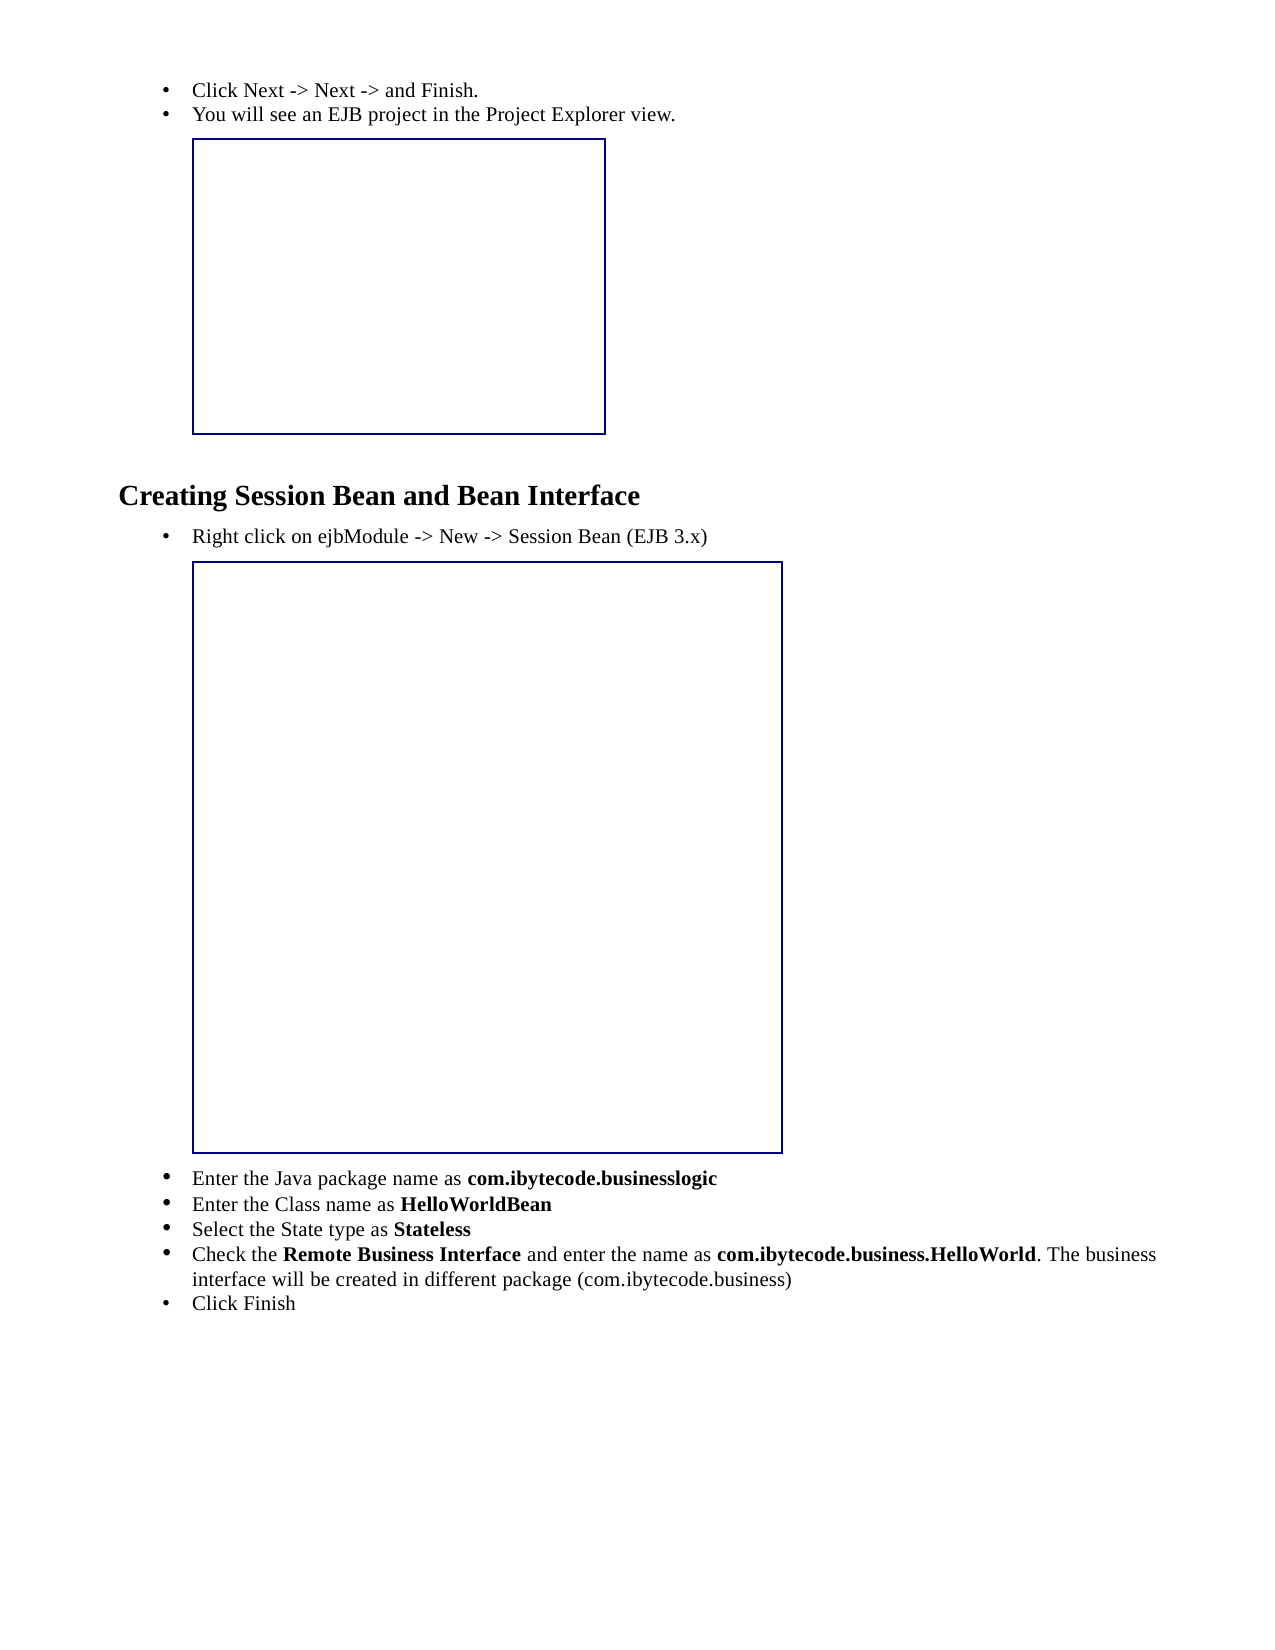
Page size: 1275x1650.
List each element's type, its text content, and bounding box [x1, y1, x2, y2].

list Enter the Java package name as com.ibytecode.businesslogic [162, 1166, 1157, 1191]
list Right click on ejbModule -> New -> Session Bean (EJB 3.x) [162, 524, 1157, 548]
list Check the Remote Business Interface and enter the name as com.ibytecode.business.HelloWorld. The business interface will be created in different package (com.ibytecode.business) [162, 1242, 1157, 1291]
list Click Next -> Next -> and Finish. [162, 78, 1157, 102]
list You will see an EJB project in the Project Explorer view. [162, 102, 1157, 126]
list Click Finish [162, 1291, 1157, 1315]
list Enter the Class name as HelloWorldBean [162, 1191, 1157, 1216]
subtitle Creating Session Bean and Bean Interface [118, 478, 1157, 512]
list Select the State type as Stateless [162, 1216, 1157, 1242]
